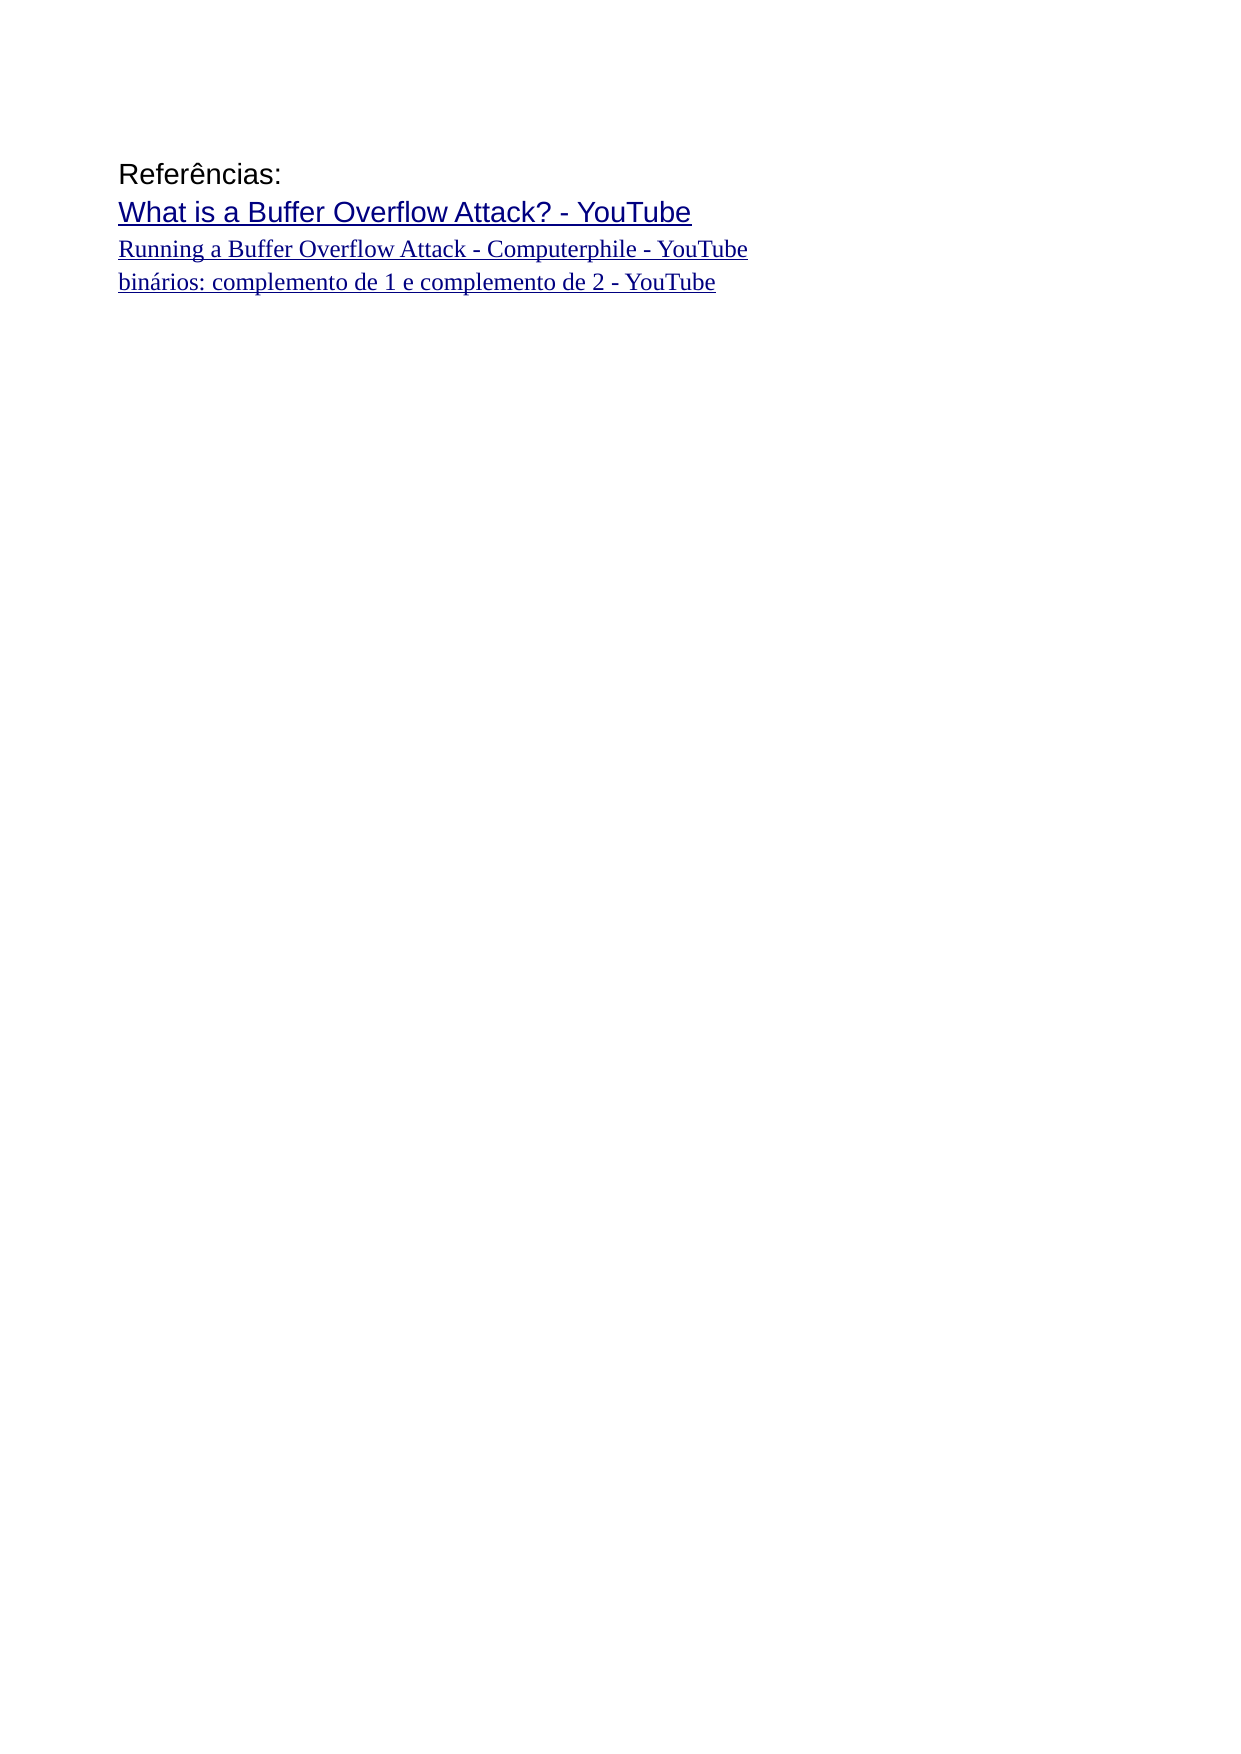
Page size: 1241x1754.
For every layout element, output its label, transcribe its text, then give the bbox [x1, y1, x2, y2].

text Referências: [118, 157, 1122, 190]
text What is a Buffer Overflow Attack? - YouTube [118, 195, 1122, 229]
text Running a Buffer Overflow Attack - Computerphile - YouTube [118, 234, 1122, 262]
text binários: complemento de 1 e complemento de 2 - YouTube [118, 267, 1122, 296]
